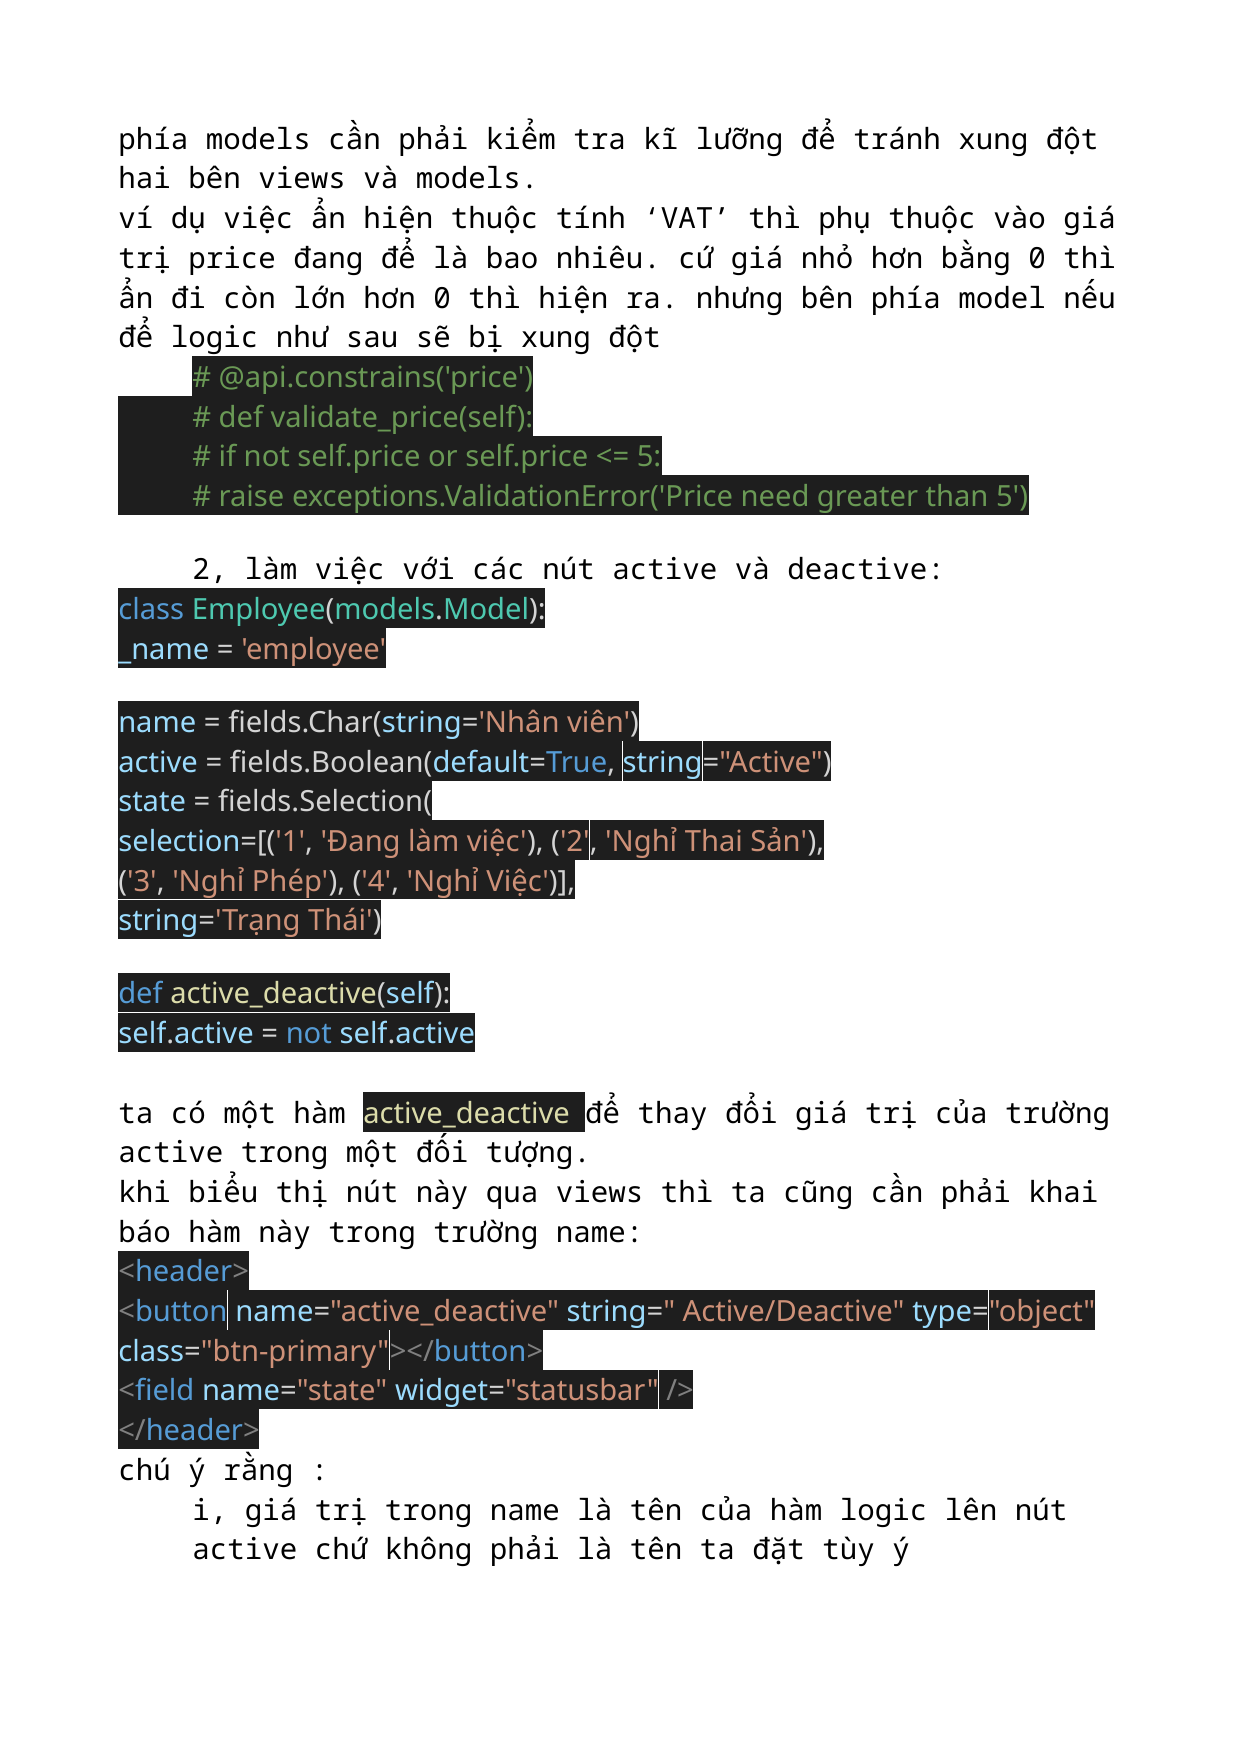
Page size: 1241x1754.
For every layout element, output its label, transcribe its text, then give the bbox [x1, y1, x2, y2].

text _name = 'employee' [118, 628, 1122, 668]
text state = fields.Selection( [118, 781, 1122, 820]
text ta có một hàm active_deactive để thay đổi giá trị của trường active trong một đối tượng. [118, 1052, 1122, 1171]
text khi biểu thị nút này qua views thì ta cũng cần phải khai báo hàm này trong trường name: [118, 1171, 1122, 1251]
text <field name="state" widget="statusbar" /> [118, 1370, 1122, 1409]
text self.active = not self.active [118, 1012, 1122, 1052]
text # raise exceptions.ValidationError('Price need greater than 5') [118, 475, 1122, 515]
text <header> [118, 1251, 1122, 1290]
text class Employee(models.Model): [118, 588, 1122, 628]
text phía models cần phải kiểm tra kĩ lưỡng để tránh xung đột hai bên views và models. [118, 118, 1122, 197]
text chú ý rằng : [118, 1449, 1122, 1489]
text <button name="active_deactive" string=" Active/Deactive" type="object" [118, 1290, 1122, 1330]
text selection=[('1', 'Đang làm việc'), ('2', 'Nghỉ Thai Sản'), [118, 820, 1122, 860]
text def active_deactive(self): [118, 973, 1122, 1012]
text active = fields.Boolean(default=True, string="Active") [118, 741, 1122, 781]
text i, giá trị trong name là tên của hàm logic lên nút active chứ không phải là tên ta đặt tùy ý [118, 1489, 1122, 1568]
text # if not self.price or self.price <= 5: [118, 436, 1122, 475]
text class="btn-primary"></button> [118, 1330, 1122, 1370]
text string='Trạng Thái') [118, 899, 1122, 939]
text # @api.constrains('price') [118, 356, 1122, 396]
text name = fields.Char(string='Nhân viên') [118, 701, 1122, 741]
text ('3', 'Nghỉ Phép'), ('4', 'Nghỉ Việc')], [118, 860, 1122, 899]
text 2, làm việc với các nút active và deactive: [118, 548, 1122, 588]
text </header> [118, 1409, 1122, 1449]
text # def validate_price(self): [118, 396, 1122, 436]
text ví dụ việc ẩn hiện thuộc tính ‘VAT’ thì phụ thuộc vào giá trị price đang để là bao nhiêu. cứ giá nhỏ hơn bằng 0 thì ẩn đi còn lớn hơn 0 thì hiện ra. nhưng bên phía model nếu để logic như sau sẽ bị xung đột [118, 197, 1122, 356]
